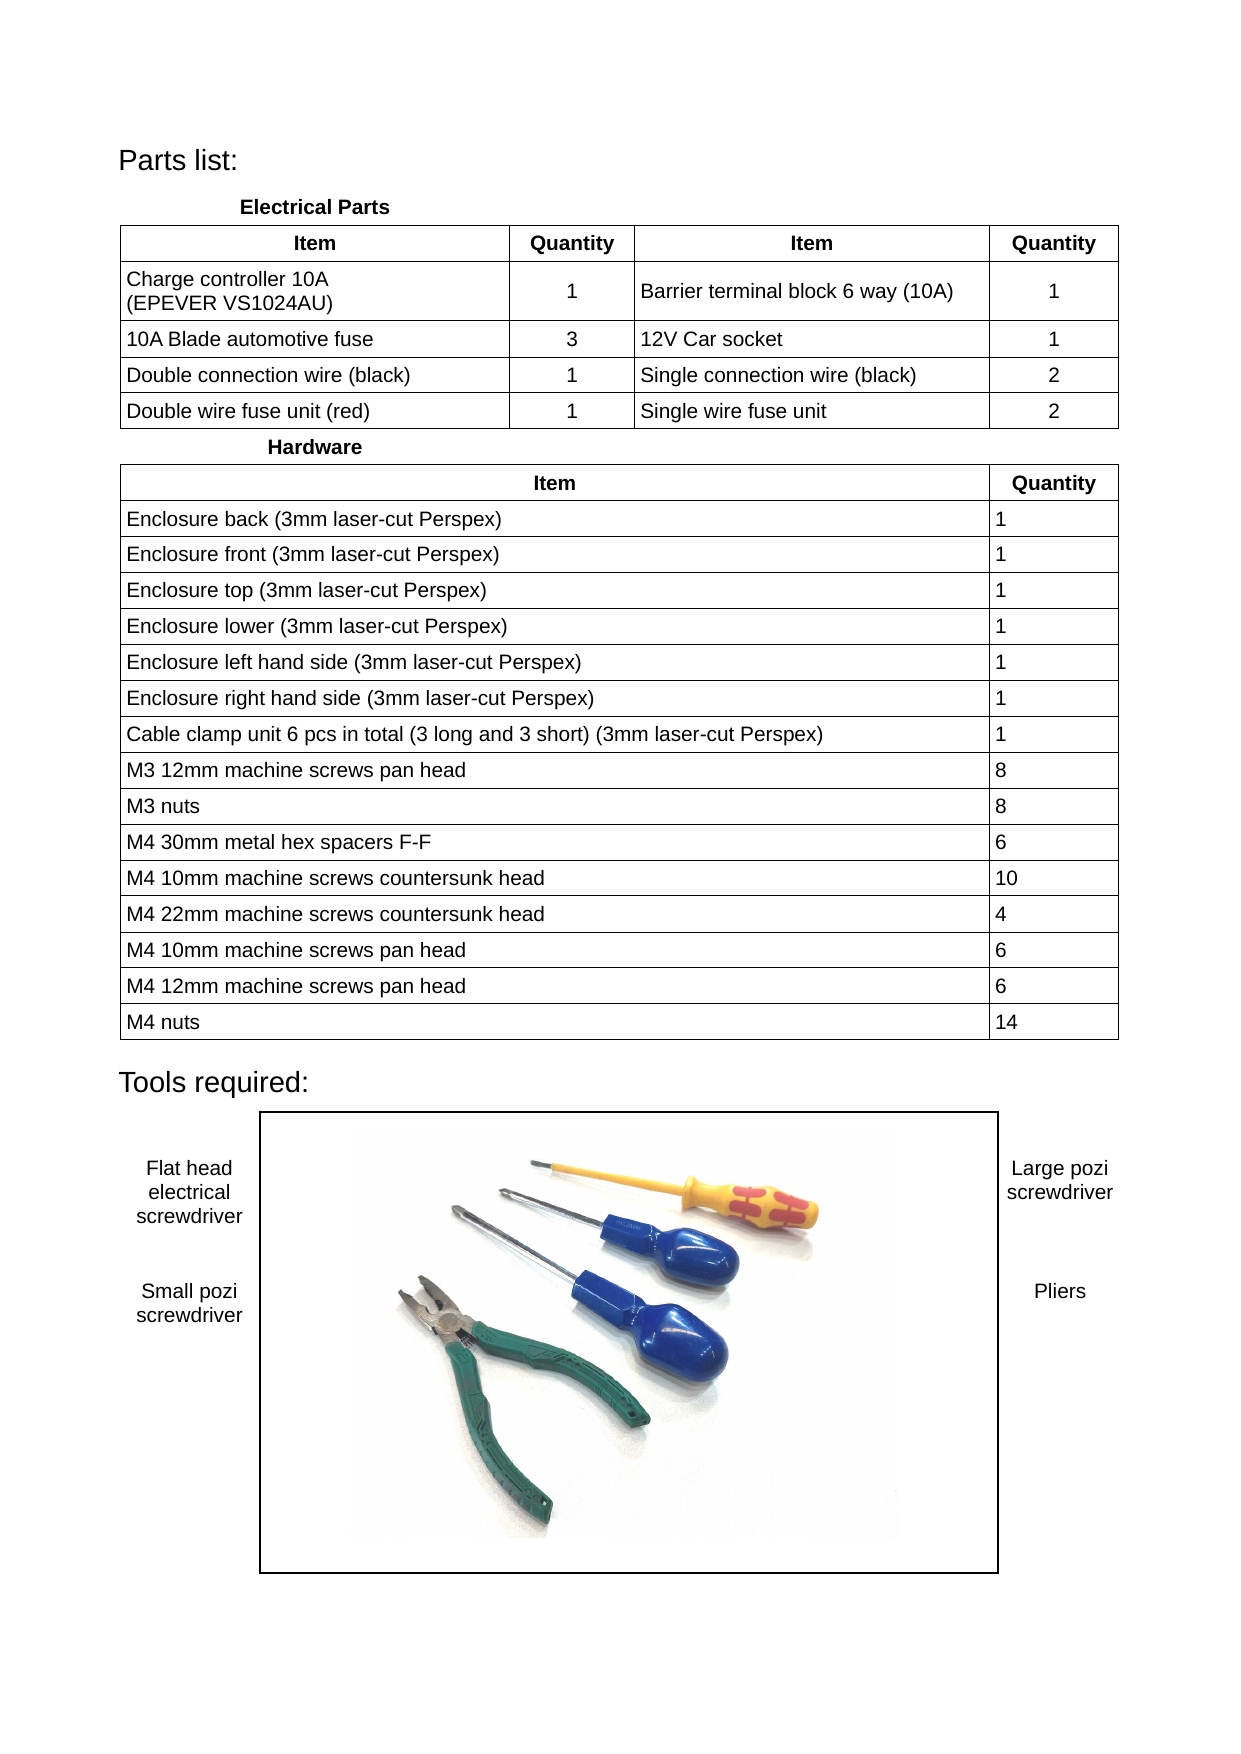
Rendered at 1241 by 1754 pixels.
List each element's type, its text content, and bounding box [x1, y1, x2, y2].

table_cell 1 [510, 393, 634, 428]
table_cell [999, 1333, 1122, 1370]
table_cell M4 30mm metal hex spacers F-F [121, 825, 989, 859]
table_cell Quantity [510, 226, 634, 261]
table_cell M3 12mm machine screws pan head [121, 753, 989, 788]
table_cell 1 [990, 537, 1118, 572]
table_cell [999, 1234, 1122, 1271]
table_cell Hardware [120, 429, 509, 464]
subtitle Tools required: [118, 1065, 1122, 1098]
table_header [509, 189, 634, 224]
table_header [989, 189, 1119, 224]
table_cell [989, 429, 1119, 464]
table_cell [509, 429, 634, 464]
picture [350, 1126, 898, 1538]
table_cell Double connection wire (black) [121, 358, 509, 392]
table_cell 2 [990, 393, 1118, 428]
table_cell Enclosure left hand side (3mm laser-cut Perspex) [121, 645, 989, 680]
table_cell Item [121, 226, 509, 261]
table_cell Large pozi screwdriver [999, 1148, 1122, 1234]
table_cell 1 [990, 573, 1118, 608]
table_cell [634, 429, 989, 464]
table_cell [999, 1370, 1122, 1408]
table_cell Quantity [990, 465, 1118, 500]
table_header [999, 1111, 1122, 1148]
table_cell 1 [510, 262, 634, 320]
table_cell 1 [510, 358, 634, 392]
table_cell 1 [990, 681, 1118, 716]
table_cell [118, 1234, 259, 1271]
table_header [261, 1113, 997, 1572]
subtitle Parts list: [118, 143, 1122, 177]
table_cell M4 nuts [121, 1004, 989, 1039]
table_cell Enclosure back (3mm laser-cut Perspex) [121, 501, 989, 536]
table_cell 1 [990, 321, 1118, 356]
table_cell Small pozi screwdriver [118, 1271, 259, 1333]
table_cell 12V Car socket [635, 321, 989, 356]
table_header [118, 1111, 259, 1148]
table_cell 6 [990, 968, 1118, 1003]
table_cell 14 [990, 1004, 1118, 1039]
table_cell Item [121, 465, 989, 500]
table_cell [118, 1370, 259, 1408]
table_cell Enclosure lower (3mm laser-cut Perspex) [121, 609, 989, 644]
table_cell Charge controller 10A (EPEVER VS1024AU) [121, 262, 509, 320]
table_cell [999, 1408, 1122, 1445]
table_cell M4 10mm machine screws pan head [121, 933, 989, 967]
table_cell M4 10mm machine screws countersunk head [121, 861, 989, 895]
table_cell M4 22mm machine screws countersunk head [121, 896, 989, 931]
table_cell 1 [990, 501, 1118, 536]
table_header Electrical Parts [120, 189, 509, 224]
table_cell Flat head electrical screwdriver [118, 1148, 259, 1234]
table_cell 3 [510, 321, 634, 356]
table_cell 1 [990, 717, 1118, 752]
table_cell 10 [990, 861, 1118, 895]
table_cell [999, 1445, 1122, 1572]
table_cell 4 [990, 896, 1118, 931]
table_cell Barrier terminal block 6 way (10A) [635, 262, 989, 320]
table_cell 1 [990, 609, 1118, 644]
table_cell 8 [990, 789, 1118, 823]
table_cell [118, 1408, 259, 1445]
table_cell Pliers [999, 1271, 1122, 1333]
table_cell [118, 1445, 259, 1572]
table_cell Single wire fuse unit [635, 393, 989, 428]
table_cell Single connection wire (black) [635, 358, 989, 392]
table_header [634, 189, 989, 224]
table_cell 2 [990, 358, 1118, 392]
table_cell 1 [990, 262, 1118, 320]
table_cell 8 [990, 753, 1118, 788]
table_cell 6 [990, 825, 1118, 859]
table_cell M4 12mm machine screws pan head [121, 968, 989, 1003]
table_cell [118, 1333, 259, 1370]
table_cell 10A Blade automotive fuse [121, 321, 509, 356]
table_cell Quantity [990, 226, 1118, 261]
table_cell Enclosure top (3mm laser-cut Perspex) [121, 573, 989, 608]
table_cell 6 [990, 933, 1118, 967]
table_cell Cable clamp unit 6 pcs in total (3 long and 3 short) (3mm laser-cut Perspex) [121, 717, 989, 752]
table_cell Enclosure front (3mm laser-cut Perspex) [121, 537, 989, 572]
table_cell 1 [990, 645, 1118, 680]
table_cell Item [635, 226, 989, 261]
table_cell M3 nuts [121, 789, 989, 823]
table_cell Double wire fuse unit (red) [121, 393, 509, 428]
table_cell Enclosure right hand side (3mm laser-cut Perspex) [121, 681, 989, 716]
